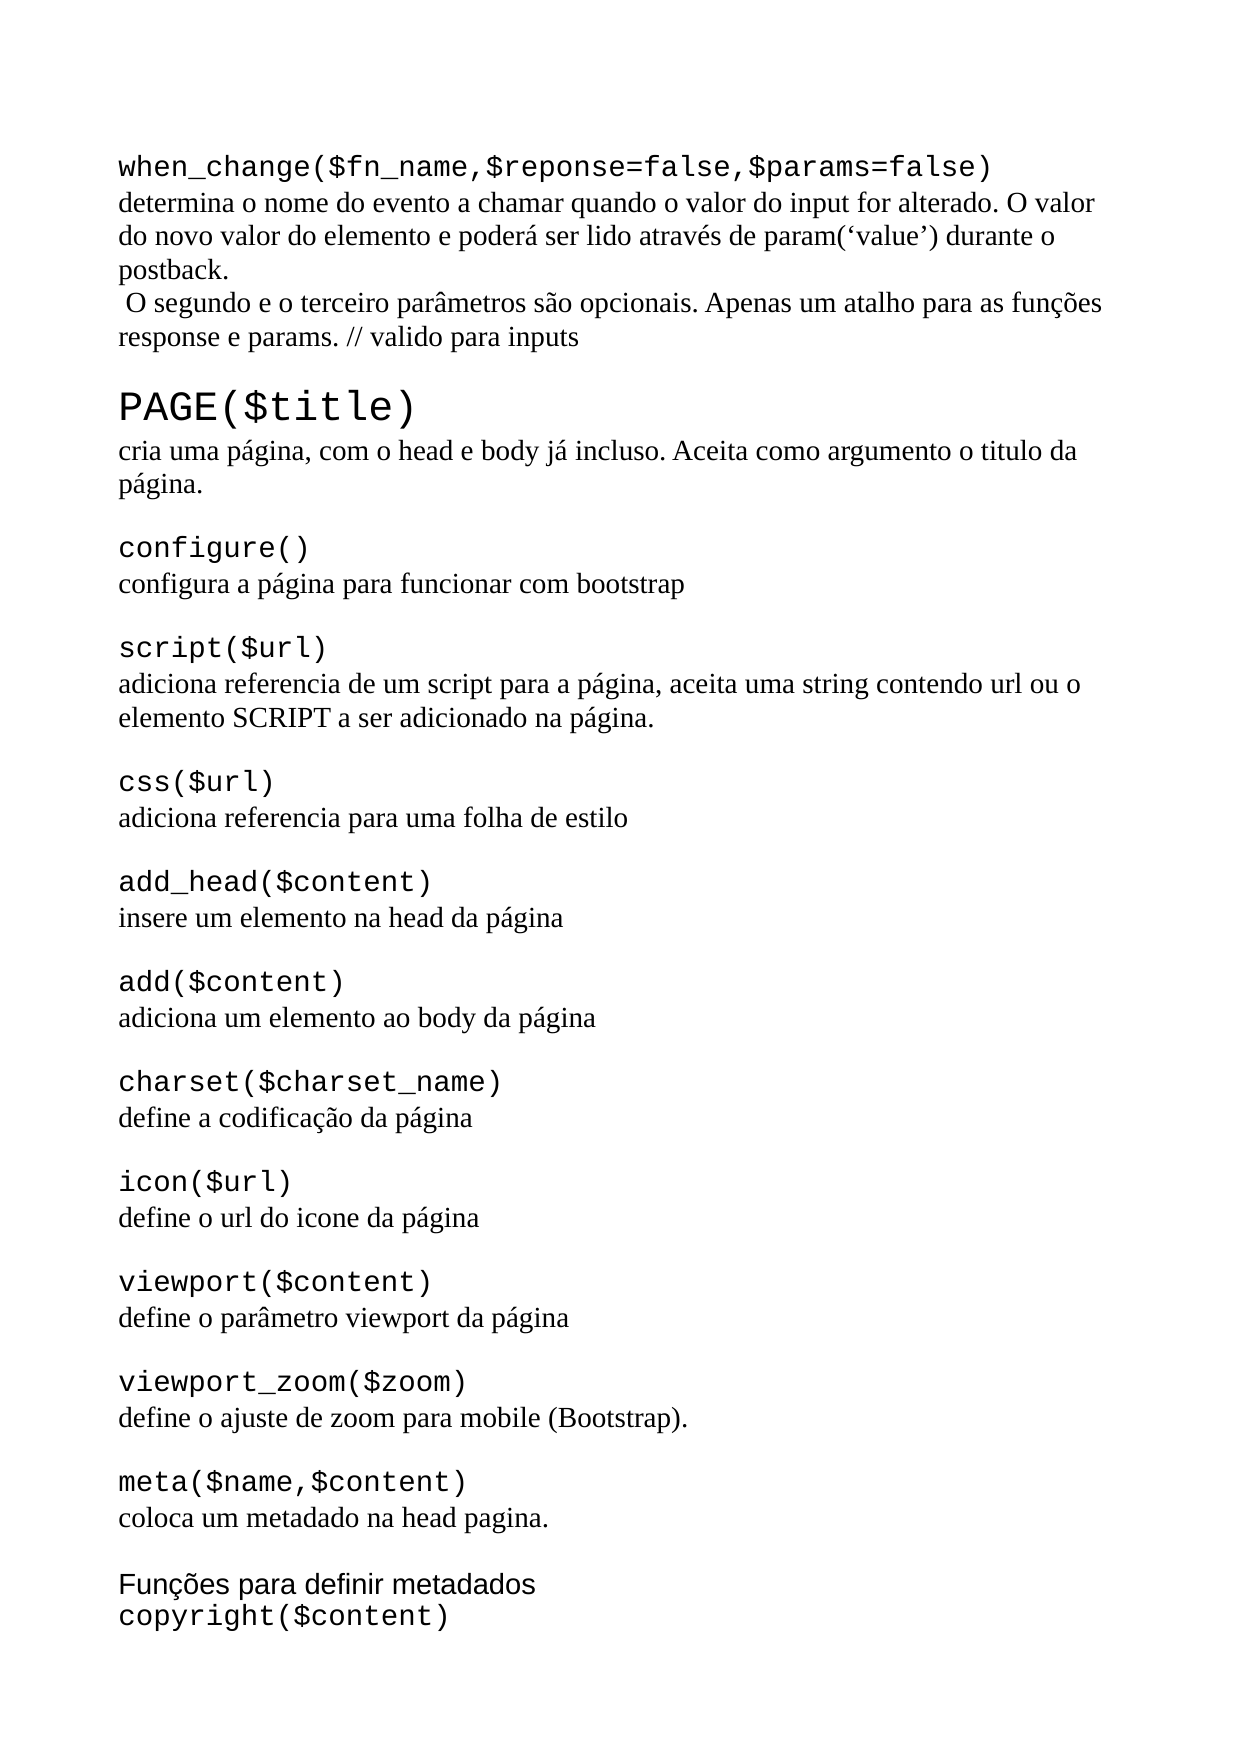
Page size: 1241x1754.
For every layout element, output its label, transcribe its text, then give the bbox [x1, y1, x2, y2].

text determina o nome do evento a chamar quando o valor do input for alterado. O valor do novo valor do elemento e poderá ser lido através de param(‘value’) durante o postback. [118, 185, 1122, 285]
text coloca um metadado na head pagina. [118, 1500, 1122, 1534]
text O segundo e o terceiro parâmetros são opcionais. Apenas um atalho para as funções response e params. // valido para inputs [118, 285, 1122, 352]
text when_change($fn_name,$reponse=false,$params=false) [118, 152, 1122, 185]
text adiciona referencia de um script para a página, aceita uma string contendo url ou o elemento SCRIPT a ser adicionado na página. [118, 666, 1122, 733]
text add($content) [118, 967, 1122, 1000]
text css($url) [118, 767, 1122, 800]
text define a codificação da página [118, 1100, 1122, 1133]
text Funções para definir metadados [118, 1567, 1122, 1601]
text configura a página para funcionar com bootstrap [118, 566, 1122, 600]
text adiciona um elemento ao body da página [118, 1000, 1122, 1034]
text charset($charset_name) [118, 1067, 1122, 1100]
text PAGE($title) [118, 385, 1122, 433]
text meta($name,$content) [118, 1467, 1122, 1500]
text cria uma página, com o head e body já incluso. Aceita como argumento o titulo da página. [118, 433, 1122, 500]
text define o parâmetro viewport da página [118, 1300, 1122, 1333]
text define o ajuste de zoom para mobile (Bootstrap). [118, 1400, 1122, 1434]
text define o url do icone da página [118, 1200, 1122, 1233]
text add_head($content) [118, 867, 1122, 900]
text configure() [118, 533, 1122, 566]
text viewport_zoom($zoom) [118, 1367, 1122, 1400]
text adiciona referencia para uma folha de estilo [118, 800, 1122, 833]
text icon($url) [118, 1167, 1122, 1200]
text viewport($content) [118, 1267, 1122, 1300]
text insere um elemento na head da página [118, 900, 1122, 934]
text script($url) [118, 633, 1122, 666]
text copyright($content) [118, 1601, 1122, 1634]
